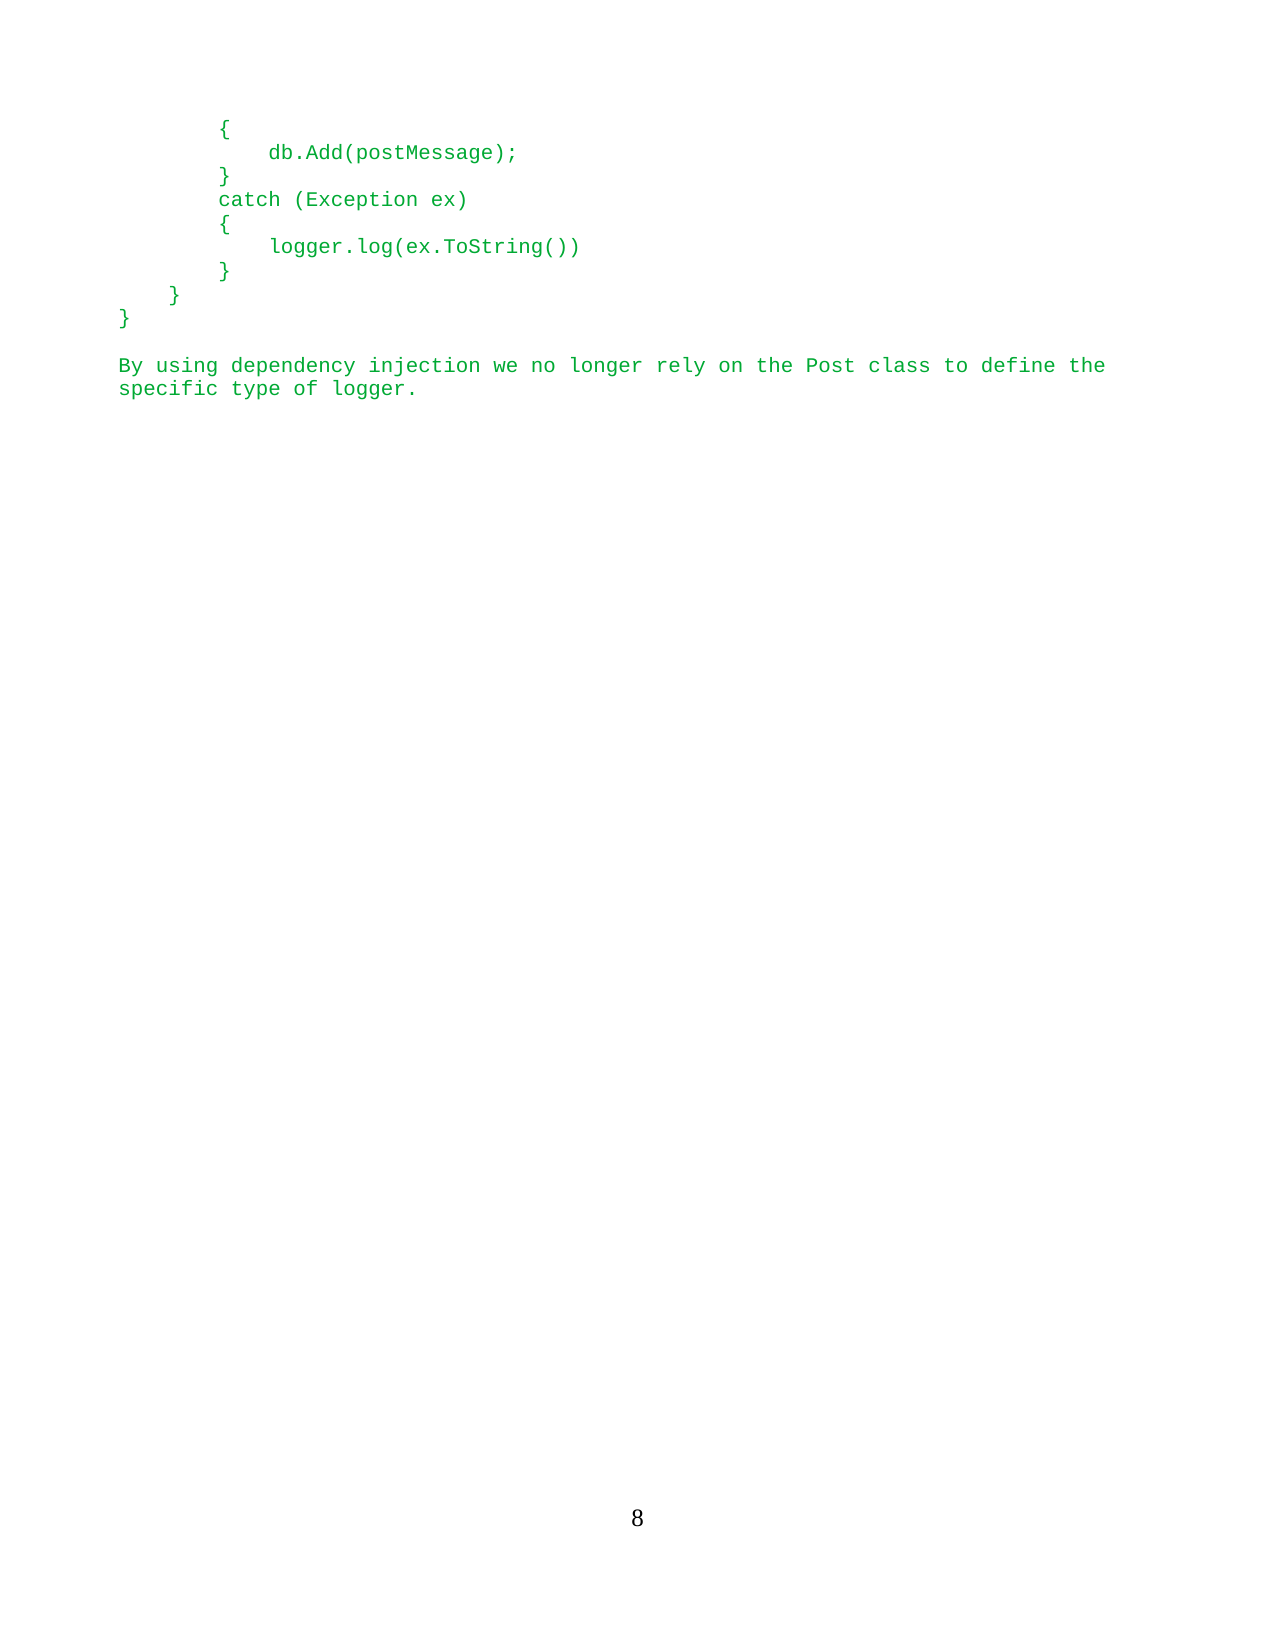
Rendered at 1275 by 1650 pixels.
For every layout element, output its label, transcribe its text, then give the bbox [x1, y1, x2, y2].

text logger.log(ex.ToString()) [118, 236, 1157, 260]
text } [118, 307, 1157, 331]
text catch (Exception ex) [118, 189, 1157, 213]
text } [118, 284, 1157, 307]
text db.Add(postMessage); [118, 142, 1157, 165]
text } [118, 260, 1157, 284]
text { [118, 118, 1157, 142]
text } [118, 165, 1157, 189]
text By using dependency injection we no longer rely on the Post class to define the specific type of logger. [118, 354, 1157, 402]
text { [118, 213, 1157, 236]
